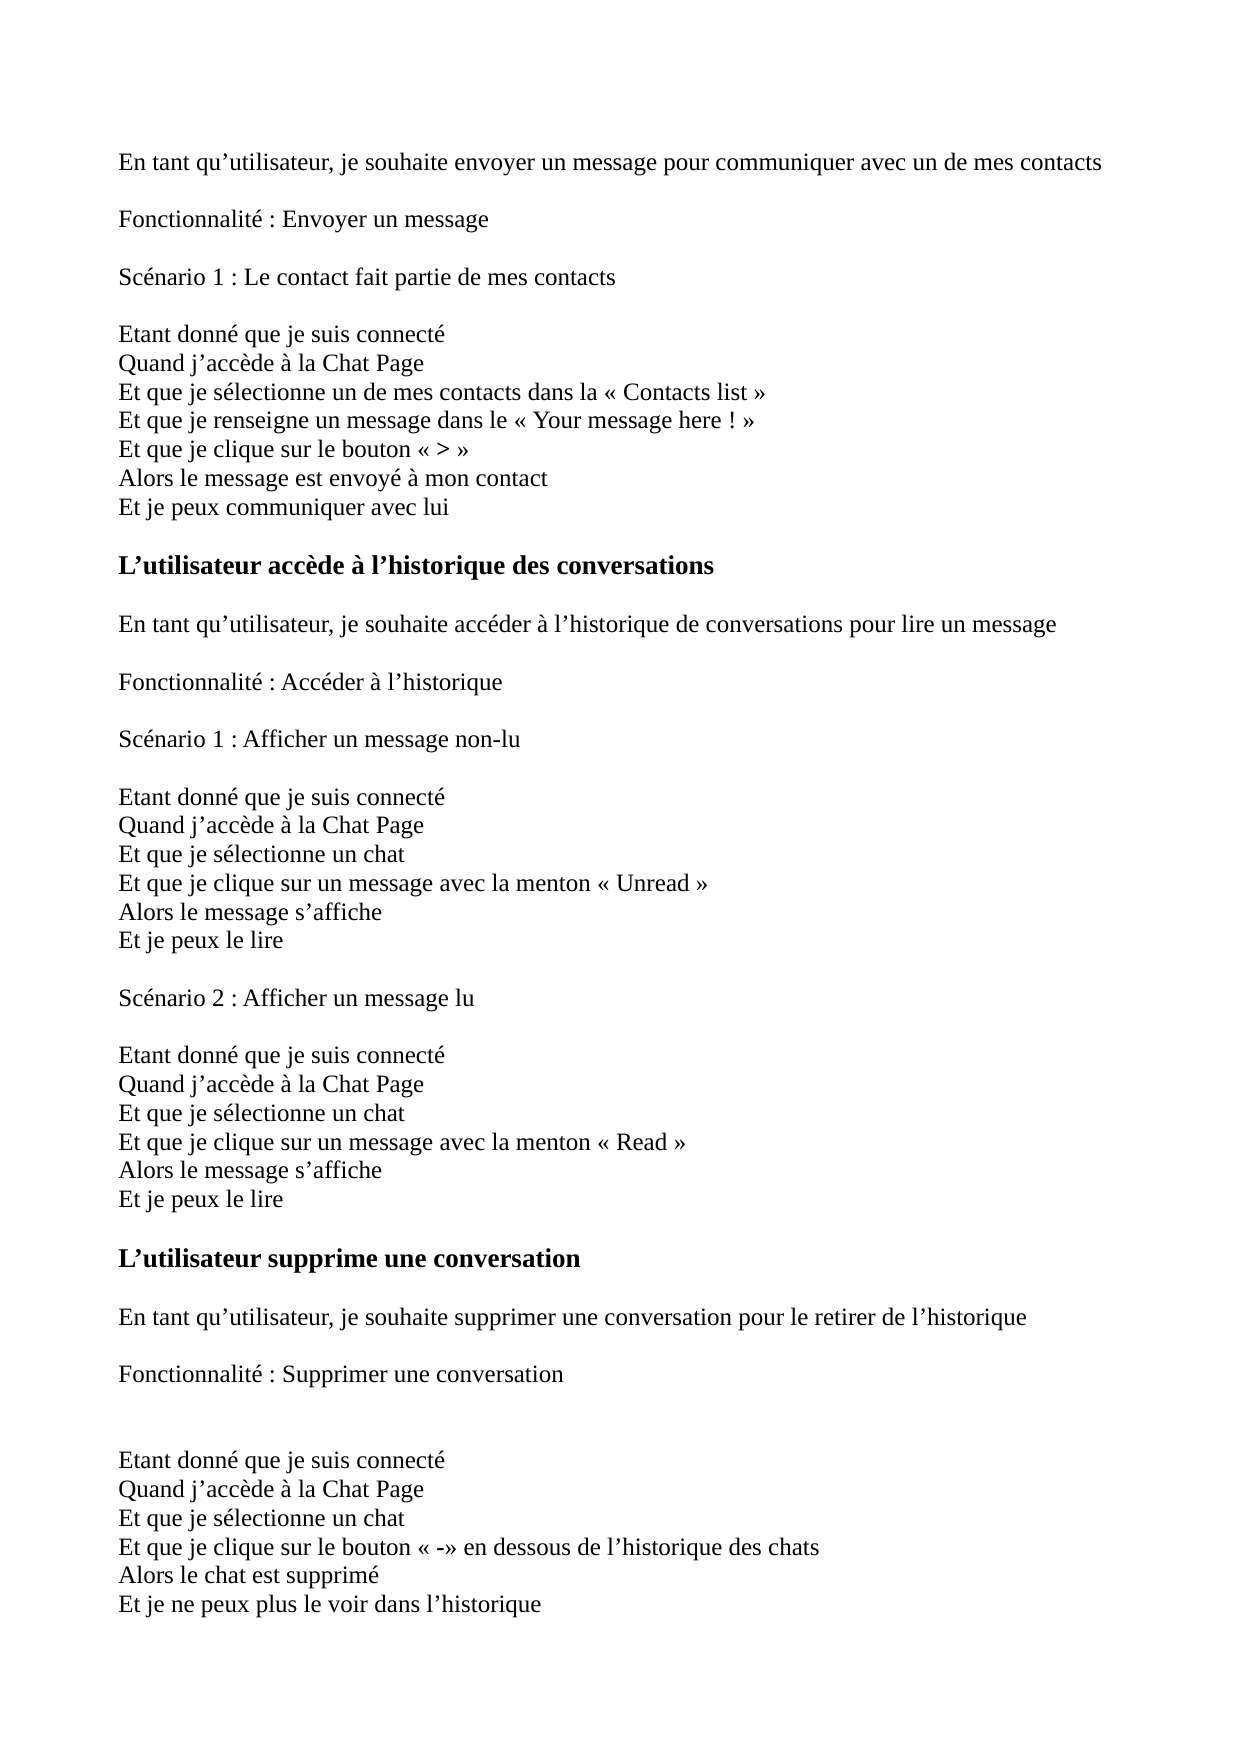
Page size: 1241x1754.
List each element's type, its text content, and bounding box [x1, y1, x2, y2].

text Et je peux communiquer avec lui [118, 492, 1122, 521]
text Alors le chat est supprimé [118, 1560, 1122, 1589]
text Fonctionnalité : Supprimer une conversation [118, 1359, 1122, 1388]
text L’utilisateur accède à l’historique des conversations [118, 549, 1122, 581]
text Quand j’accède à la Chat Page [118, 348, 1122, 377]
text Et je peux le lire [118, 1184, 1122, 1213]
text Fonctionnalité : Accéder à l’historique [118, 667, 1122, 696]
text Quand j’accède à la Chat Page [118, 1474, 1122, 1503]
text Et que je clique sur le bouton « > » [118, 434, 1122, 463]
text Alors le message s’affiche [118, 1156, 1122, 1184]
text Et que je sélectionne un chat [118, 1098, 1122, 1127]
text Etant donné que je suis connecté [118, 782, 1122, 811]
text Et que je clique sur un message avec la menton « Unread » [118, 868, 1122, 897]
text Et que je sélectionne un chat [118, 1503, 1122, 1532]
text Scénario 1 : Afficher un message non-lu [118, 724, 1122, 753]
text Et que je sélectionne un chat [118, 839, 1122, 868]
text Et je ne peux plus le voir dans l’historique [118, 1589, 1122, 1618]
text En tant qu’utilisateur, je souhaite envoyer un message pour communiquer avec un de mes contacts [118, 147, 1122, 176]
text Quand j’accède à la Chat Page [118, 811, 1122, 839]
text Et je peux le lire [118, 926, 1122, 954]
text Scénario 1 : Le contact fait partie de mes contacts [118, 262, 1122, 291]
text Etant donné que je suis connecté [118, 319, 1122, 348]
text Scénario 2 : Afficher un message lu [118, 983, 1122, 1012]
text Et que je sélectionne un de mes contacts dans la « Contacts list » [118, 377, 1122, 406]
text En tant qu’utilisateur, je souhaite supprimer une conversation pour le retirer de l’historique [118, 1302, 1122, 1330]
text En tant qu’utilisateur, je souhaite accéder à l’historique de conversations pour lire un message [118, 609, 1122, 638]
text Alors le message est envoyé à mon contact [118, 463, 1122, 492]
text Et que je renseigne un message dans le « Your message here ! » [118, 406, 1122, 434]
text Et que je clique sur le bouton « -» en dessous de l’historique des chats [118, 1532, 1122, 1560]
text Etant donné que je suis connecté [118, 1445, 1122, 1474]
text Etant donné que je suis connecté [118, 1041, 1122, 1069]
text L’utilisateur supprime une conversation [118, 1242, 1122, 1273]
text Fonctionnalité : Envoyer un message [118, 204, 1122, 233]
text Alors le message s’affiche [118, 897, 1122, 926]
text Quand j’accède à la Chat Page [118, 1069, 1122, 1098]
text Et que je clique sur un message avec la menton « Read » [118, 1127, 1122, 1156]
